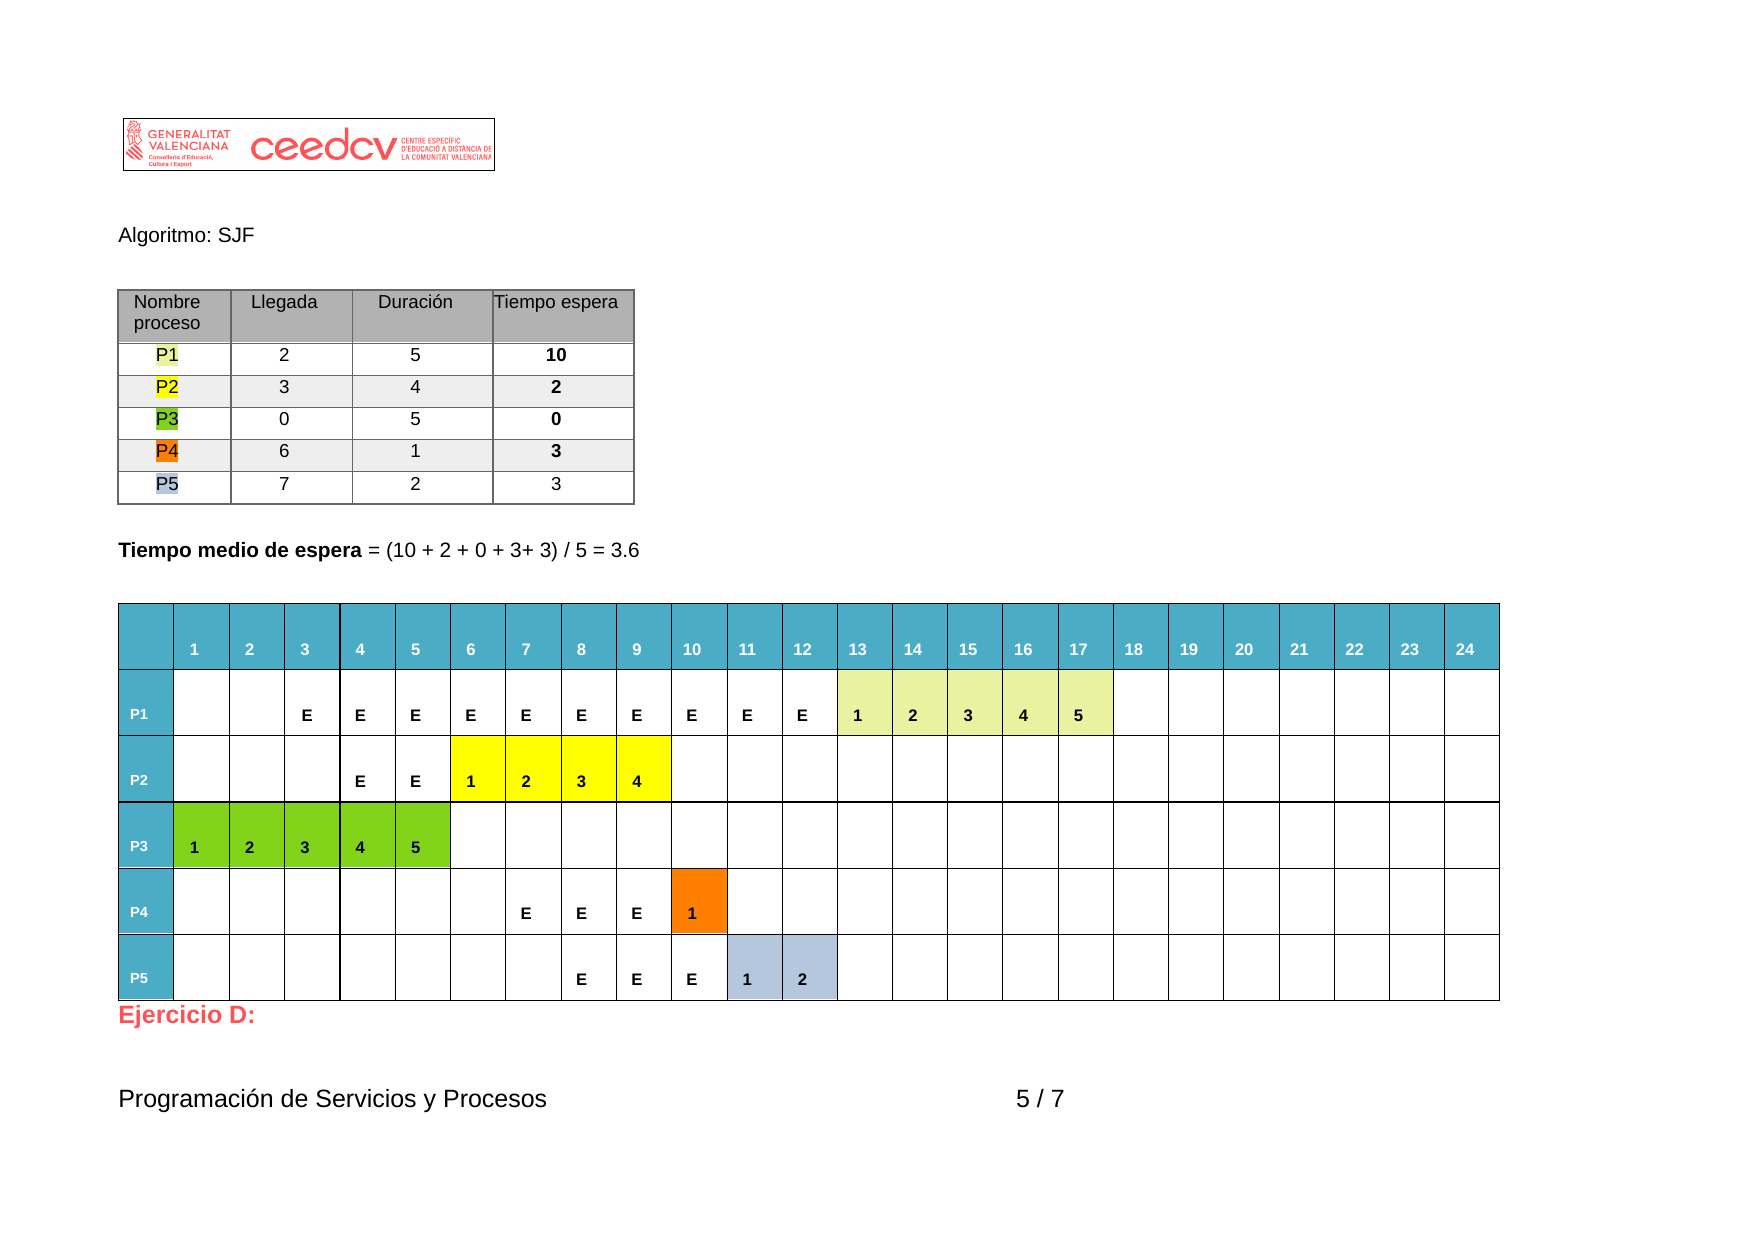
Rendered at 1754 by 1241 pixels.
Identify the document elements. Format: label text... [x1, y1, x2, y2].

table_cell [451, 869, 505, 933]
table_cell [174, 736, 229, 801]
table_cell 6 [232, 440, 352, 471]
table_cell [1335, 670, 1389, 735]
table_cell [1390, 803, 1444, 867]
text Tiempo medio de espera = (10 + 2 + 0 + 3+ 3) / 5 = 3.6 [118, 537, 1621, 561]
table_cell 0 [494, 408, 633, 439]
table_cell [1114, 736, 1168, 801]
table_cell 2 [353, 472, 492, 503]
table_cell E [285, 670, 339, 735]
table_cell 1 [353, 440, 492, 471]
table_cell 1 [728, 935, 782, 999]
table_cell E [396, 736, 450, 801]
table_cell [1445, 736, 1499, 801]
table_cell E [783, 670, 837, 735]
table_cell [1335, 935, 1389, 999]
table_cell [728, 803, 782, 867]
table_cell E [341, 670, 395, 735]
table_cell E [506, 670, 561, 735]
table_header 17 [1059, 604, 1113, 669]
table_cell E [562, 935, 616, 999]
table_cell P5 [119, 472, 230, 503]
table_cell E [506, 869, 561, 933]
table_header Nombre proceso [119, 291, 230, 342]
table_cell P5 [119, 935, 173, 999]
table_cell [948, 736, 1002, 801]
table_cell [230, 670, 284, 735]
table_header 13 [838, 604, 892, 669]
table_cell [783, 869, 837, 933]
table_cell 4 [353, 376, 492, 407]
table_header 2 [230, 604, 284, 669]
table_cell [948, 935, 1002, 999]
table_cell E [341, 736, 395, 801]
table_header 12 [783, 604, 837, 669]
table_cell P2 [119, 376, 230, 407]
table_cell 2 [232, 344, 352, 374]
picture [125, 120, 492, 167]
table_cell [1169, 869, 1223, 933]
table_cell [1224, 869, 1279, 933]
table_header Duración [353, 291, 492, 342]
table_cell P1 [119, 344, 230, 374]
table_cell [1059, 935, 1113, 999]
table_cell E [396, 670, 450, 735]
table_cell [948, 869, 1002, 933]
table_cell [1003, 736, 1058, 801]
table_cell [838, 935, 892, 999]
table_cell [783, 803, 837, 867]
table_header 1 [174, 604, 229, 669]
table_cell [562, 803, 616, 867]
table_cell 4 [341, 803, 395, 867]
table_cell [893, 935, 947, 999]
table_cell [230, 869, 284, 933]
table_cell 3 [948, 670, 1002, 735]
table_header 20 [1224, 604, 1279, 669]
table_cell [1390, 869, 1444, 933]
table_header 10 [672, 604, 727, 669]
table_header 6 [451, 604, 505, 669]
table_header 5 [396, 604, 450, 669]
table_cell E [617, 935, 671, 999]
table_cell [341, 869, 395, 933]
table_cell [1224, 670, 1279, 735]
table_cell E [617, 670, 671, 735]
table_cell [1224, 736, 1279, 801]
table_cell [1169, 803, 1223, 867]
table_cell [893, 869, 947, 933]
table_header 9 [617, 604, 671, 669]
table_cell [672, 736, 727, 801]
table_cell [1280, 670, 1334, 735]
table_header 23 [1390, 604, 1444, 669]
table_cell [1003, 803, 1058, 867]
table_cell P2 [119, 736, 173, 801]
table_cell [1390, 670, 1444, 735]
table_header 3 [285, 604, 339, 669]
table_cell 3 [494, 472, 633, 503]
table_cell [1003, 935, 1058, 999]
table_cell 7 [232, 472, 352, 503]
table_header Tiempo espera [494, 291, 633, 342]
table_cell 10 [494, 344, 633, 374]
table_cell E [562, 670, 616, 735]
table_cell 4 [1003, 670, 1058, 735]
table_cell [1003, 869, 1058, 933]
table_cell [1445, 869, 1499, 933]
table_cell 5 [353, 344, 492, 374]
table_cell [1280, 803, 1334, 867]
table_cell [617, 803, 671, 867]
table_cell [1169, 736, 1223, 801]
table_cell [341, 935, 395, 999]
table_header 22 [1335, 604, 1389, 669]
table_cell P4 [119, 440, 230, 471]
table_cell [1280, 736, 1334, 801]
table_header 19 [1169, 604, 1223, 669]
table_cell 4 [617, 736, 671, 801]
table_cell [783, 736, 837, 801]
table_cell [230, 935, 284, 999]
table_cell [174, 869, 229, 933]
table_header 21 [1280, 604, 1334, 669]
table_header 8 [562, 604, 616, 669]
table_header 24 [1445, 604, 1499, 669]
table_cell [285, 736, 339, 801]
table_cell [1224, 803, 1279, 867]
table_header 15 [948, 604, 1002, 669]
table_cell 2 [494, 376, 633, 407]
table_cell [174, 670, 229, 735]
table_cell P1 [119, 670, 173, 735]
table_cell 5 [396, 803, 450, 867]
table_cell 2 [783, 935, 837, 999]
table_cell [174, 935, 229, 999]
table_cell 2 [506, 736, 561, 801]
table_cell [1059, 869, 1113, 933]
table_cell 1 [174, 803, 229, 867]
table_cell [948, 803, 1002, 867]
text Ejercicio D: [118, 1001, 1621, 1029]
table_cell [1224, 935, 1279, 999]
table_cell [230, 736, 284, 801]
table_cell [1280, 869, 1334, 933]
table_cell [285, 869, 339, 933]
table_header 18 [1114, 604, 1168, 669]
table_cell [893, 803, 947, 867]
table_header 14 [893, 604, 947, 669]
table_cell 1 [451, 736, 505, 801]
table_cell [1445, 935, 1499, 999]
table_cell [1335, 869, 1389, 933]
table_header 16 [1003, 604, 1058, 669]
table_cell [838, 803, 892, 867]
table_cell [1280, 935, 1334, 999]
table_cell 3 [562, 736, 616, 801]
table_cell [1114, 935, 1168, 999]
table_cell 1 [838, 670, 892, 735]
table_cell 1 [672, 869, 727, 933]
table_header 11 [728, 604, 782, 669]
table_cell [1169, 670, 1223, 735]
table_cell 2 [893, 670, 947, 735]
table_cell [1114, 803, 1168, 867]
table_cell [1335, 803, 1389, 867]
table_cell E [451, 670, 505, 735]
text Algoritmo: SJF [118, 223, 1621, 247]
table_cell P4 [119, 869, 173, 933]
table_cell 3 [232, 376, 352, 407]
table_cell [451, 935, 505, 999]
table_cell [728, 736, 782, 801]
table_cell [396, 935, 450, 999]
table_cell 5 [353, 408, 492, 439]
table_cell 2 [230, 803, 284, 867]
table_header 4 [341, 604, 395, 669]
table_cell [1390, 935, 1444, 999]
table_cell 3 [285, 803, 339, 867]
table_cell [1169, 935, 1223, 999]
table_header 7 [506, 604, 561, 669]
table_cell [1059, 736, 1113, 801]
table_cell [1445, 670, 1499, 735]
table_cell [1114, 670, 1168, 735]
table_cell E [672, 935, 727, 999]
table_cell E [562, 869, 616, 933]
table_cell [285, 935, 339, 999]
table_cell 5 [1059, 670, 1113, 735]
table_cell [838, 736, 892, 801]
table_cell [728, 869, 782, 933]
table_cell P3 [119, 803, 173, 867]
table_cell [506, 935, 561, 999]
table_cell [506, 803, 561, 867]
table_cell [838, 869, 892, 933]
table_cell E [617, 869, 671, 933]
table_cell [1059, 803, 1113, 867]
table_cell [672, 803, 727, 867]
table_cell [1445, 803, 1499, 867]
table_cell 0 [232, 408, 352, 439]
table_cell E [728, 670, 782, 735]
table_cell E [672, 670, 727, 735]
table_header Llegada [232, 291, 352, 342]
table_cell [1390, 736, 1444, 801]
table_cell [396, 869, 450, 933]
table_cell [451, 803, 505, 867]
table_cell [1114, 869, 1168, 933]
table_cell 3 [494, 440, 633, 471]
table_cell [893, 736, 947, 801]
table_header [119, 604, 173, 669]
table_cell [1335, 736, 1389, 801]
table_cell P3 [119, 408, 230, 439]
